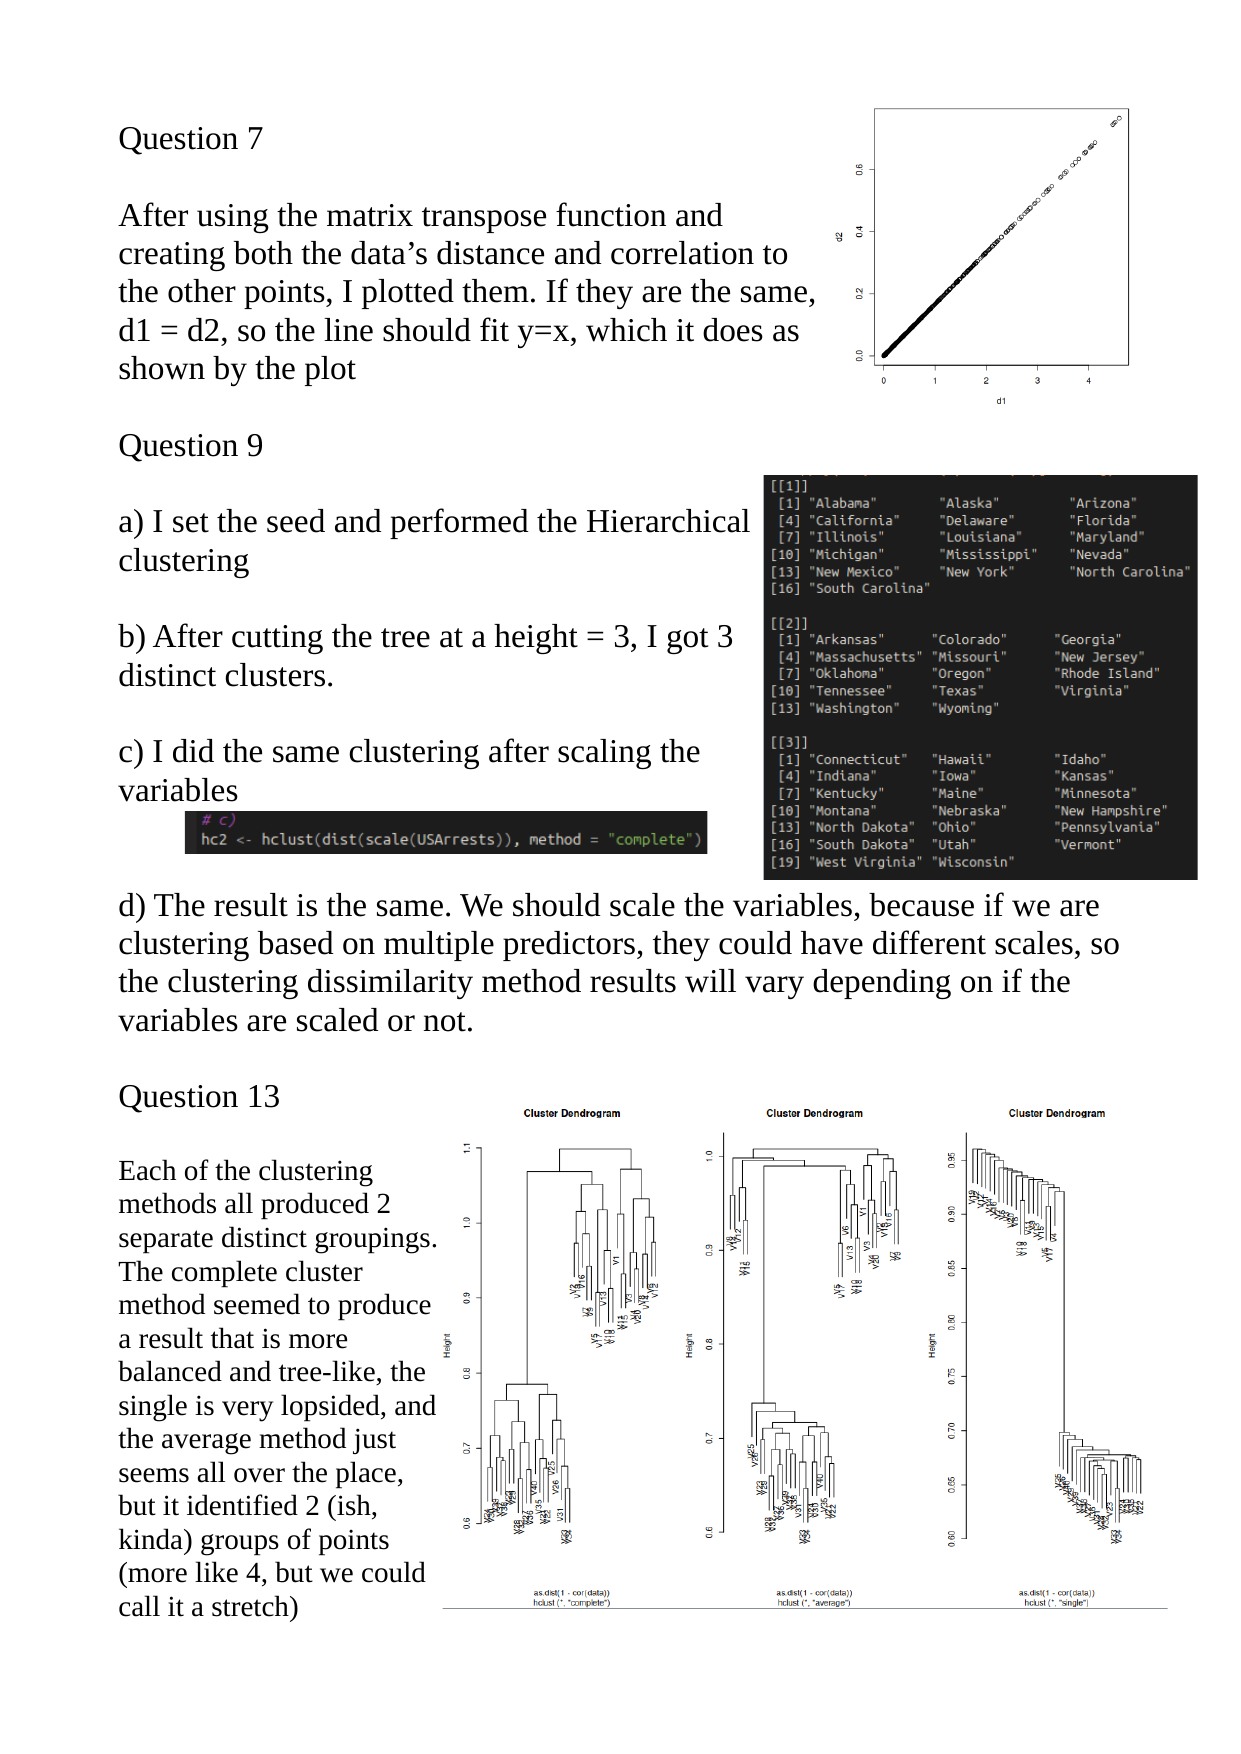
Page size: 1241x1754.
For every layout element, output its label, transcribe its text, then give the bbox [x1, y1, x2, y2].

text b) After cutting the tree at a height = 3, I got 3 distinct clusters. [118, 616, 763, 693]
picture [184, 811, 708, 854]
text After using the matrix transpose function and creating both the data’s distance and correlation to the other points, I plotted them. If they are the same, d1 = d2, so the line should fit y=x, which it does as shown by the plot [118, 195, 833, 386]
text Question 13 [118, 1076, 1122, 1115]
text Question 9 [118, 425, 1122, 463]
picture [833, 71, 1146, 411]
text Each of the clustering methods all produced 2 separate distinct groupings. The complete cluster method seemed to produce a result that is more balanced and tree-like, the single is very lopsided, and the average method just seems all over the place, but it identified 2 (ish, kinda) groups of points (more like 4, but we could call it a stretch) [118, 1153, 1122, 1623]
text a) I set the seed and performed the Hierarchical clustering [118, 501, 763, 578]
picture [763, 475, 1198, 880]
text Question 7 [118, 118, 833, 156]
picture [442, 1093, 1168, 1609]
text d) The result is the same. We should scale the variables, because if we are clustering based on multiple predictors, they could have different scales, so the clustering dissimilarity method results will vary depending on if the variables are scaled or not. [118, 885, 1122, 1038]
text c) I did the same clustering after scaling the variables [118, 731, 763, 808]
